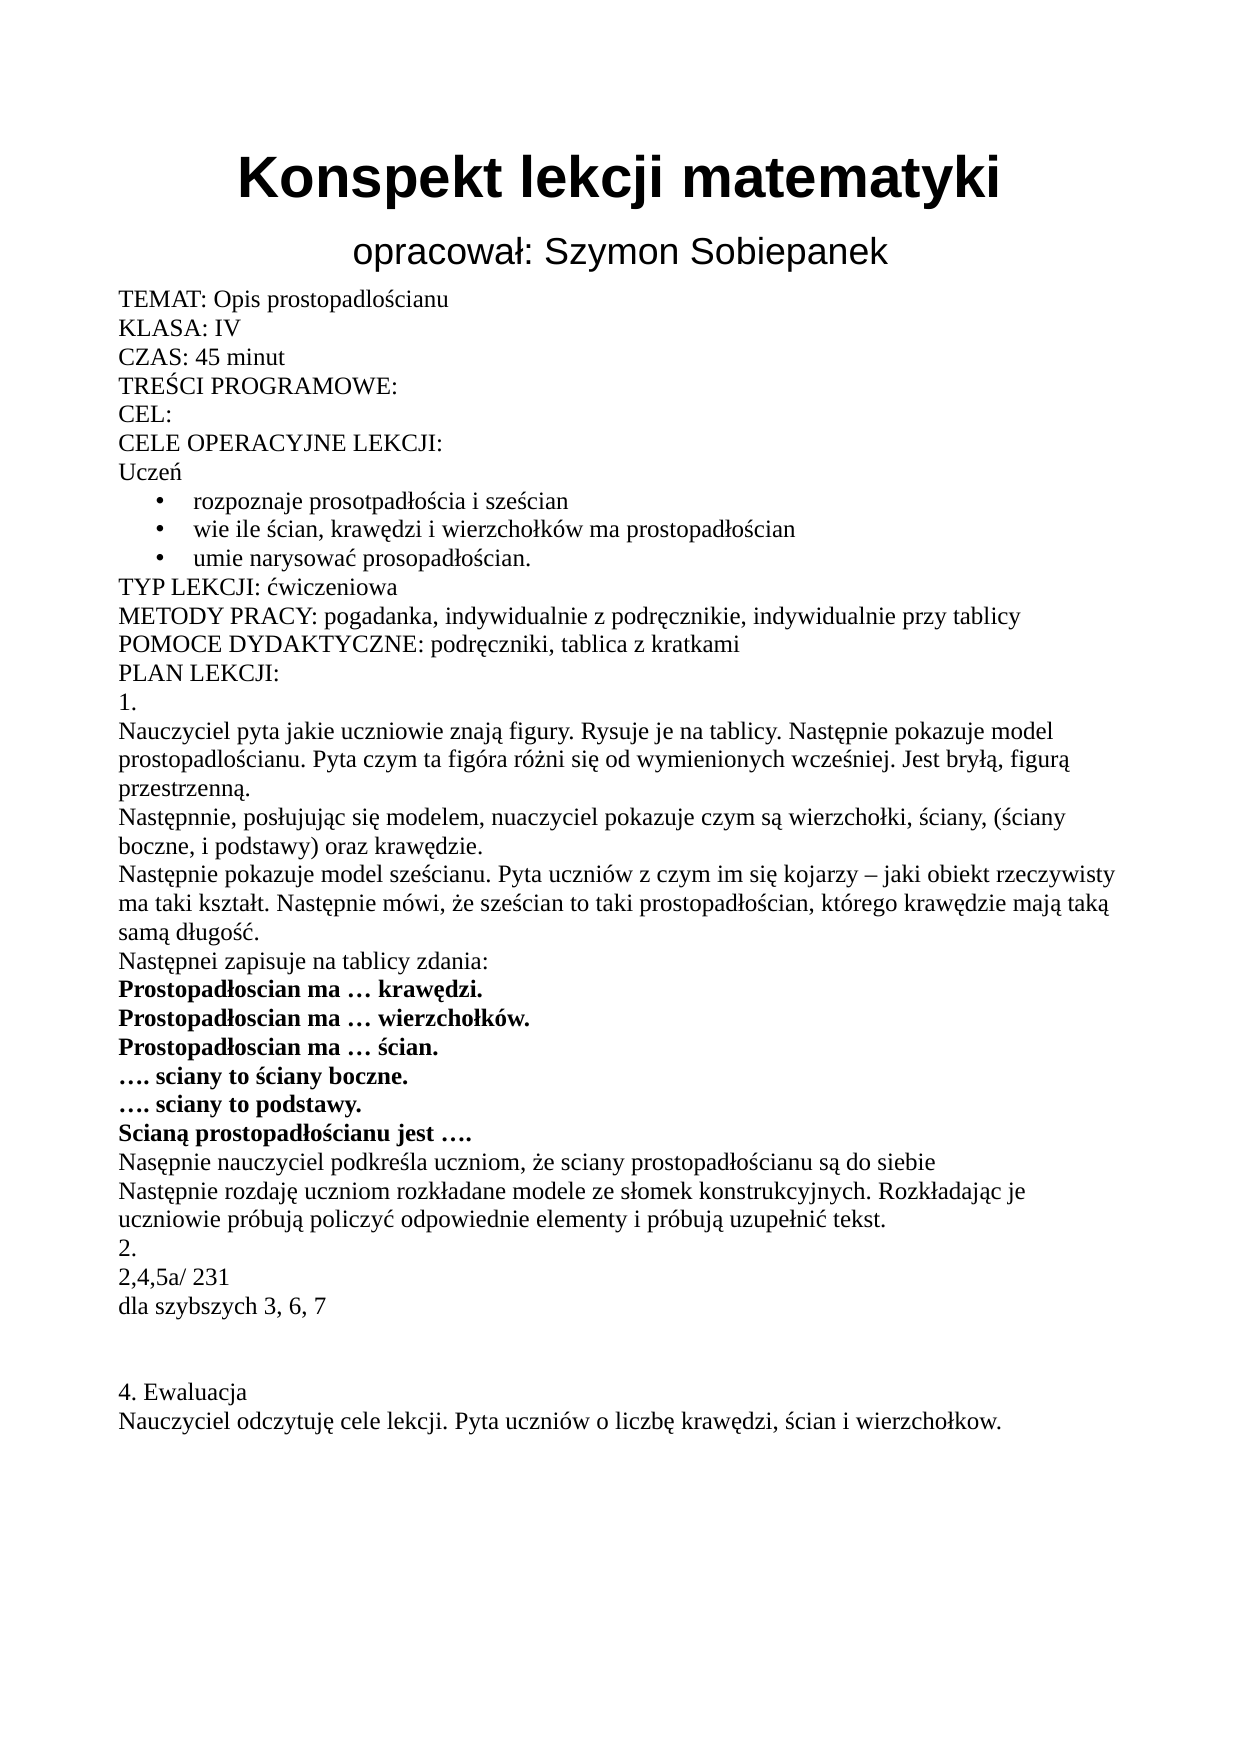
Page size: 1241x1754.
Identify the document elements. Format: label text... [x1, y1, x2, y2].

text 1. [118, 687, 1122, 716]
text CELE OPERACYJNE LEKCJI: [118, 428, 1122, 457]
subtitle opracował: Szymon Sobiepanek [118, 229, 1122, 272]
list wie ile ścian, krawędzi i wierzchołków ma prostopadłościan [156, 514, 1122, 543]
text 4. Ewaluacja [118, 1377, 1122, 1406]
text Prostopadłoscian ma … ścian. [118, 1032, 1122, 1061]
text Następnei zapisuje na tablicy zdania: [118, 946, 1122, 974]
text METODY PRACY: pogadanka, indywidualnie z podręcznikie, indywidualnie przy tablicy [118, 601, 1122, 629]
text Następnnie, posłujując się modelem, nuaczyciel pokazuje czym są wierzchołki, ściany, (ściany boczne, i podstawy) oraz krawędzie. [118, 802, 1122, 859]
text Uczeń [118, 457, 1122, 486]
text Prostopadłoscian ma … wierzchołków. [118, 1003, 1122, 1032]
text TYP LEKCJI: ćwiczeniowa [118, 572, 1122, 601]
text dla szybszych 3, 6, 7 [118, 1291, 1122, 1319]
text 2. [118, 1233, 1122, 1262]
text TREŚCI PROGRAMOWE: [118, 371, 1122, 399]
text …. sciany to podstawy. [118, 1089, 1122, 1118]
text Nauczyciel odczytuję cele lekcji. Pyta uczniów o liczbę krawędzi, ścian i wierzchołkow. [118, 1406, 1122, 1434]
text CZAS: 45 minut [118, 342, 1122, 371]
list umie narysować prosopadłościan. [156, 543, 1122, 572]
text Scianą prostopadłościanu jest …. [118, 1118, 1122, 1147]
text POMOCE DYDAKTYCZNE: podręczniki, tablica z kratkami [118, 629, 1122, 658]
title Konspekt lekcji matematyki [118, 143, 1122, 210]
list rozpoznaje prosotpadłościa i sześcian [156, 486, 1122, 514]
text Następnie rozdaję uczniom rozkładane modele ze słomek konstrukcyjnych. Rozkładając je uczniowie próbują policzyć odpowiednie elementy i próbują uzupełnić tekst. [118, 1176, 1122, 1233]
text PLAN LEKCJI: [118, 658, 1122, 687]
text Prostopadłoscian ma … krawędzi. [118, 974, 1122, 1003]
text TEMAT: Opis prostopadlościanu [118, 284, 1122, 313]
text …. sciany to ściany boczne. [118, 1061, 1122, 1089]
text CEL: [118, 399, 1122, 428]
text Nauczyciel pyta jakie uczniowie znają figury. Rysuje je na tablicy. Następnie pokazuje model prostopadlościanu. Pyta czym ta figóra różni się od wymienionych wcześniej. Jest bryłą, figurą przestrzenną. [118, 716, 1122, 802]
text Następnie pokazuje model sześcianu. Pyta uczniów z czym im się kojarzy – jaki obiekt rzeczywisty ma taki kształt. Następnie mówi, że sześcian to taki prostopadłościan, którego krawędzie mają taką samą długość. [118, 859, 1122, 946]
text KLASA: IV [118, 313, 1122, 342]
text Nasępnie nauczyciel podkreśla uczniom, że sciany prostopadłościanu są do siebie [118, 1147, 1122, 1176]
text 2,4,5a/ 231 [118, 1262, 1122, 1291]
